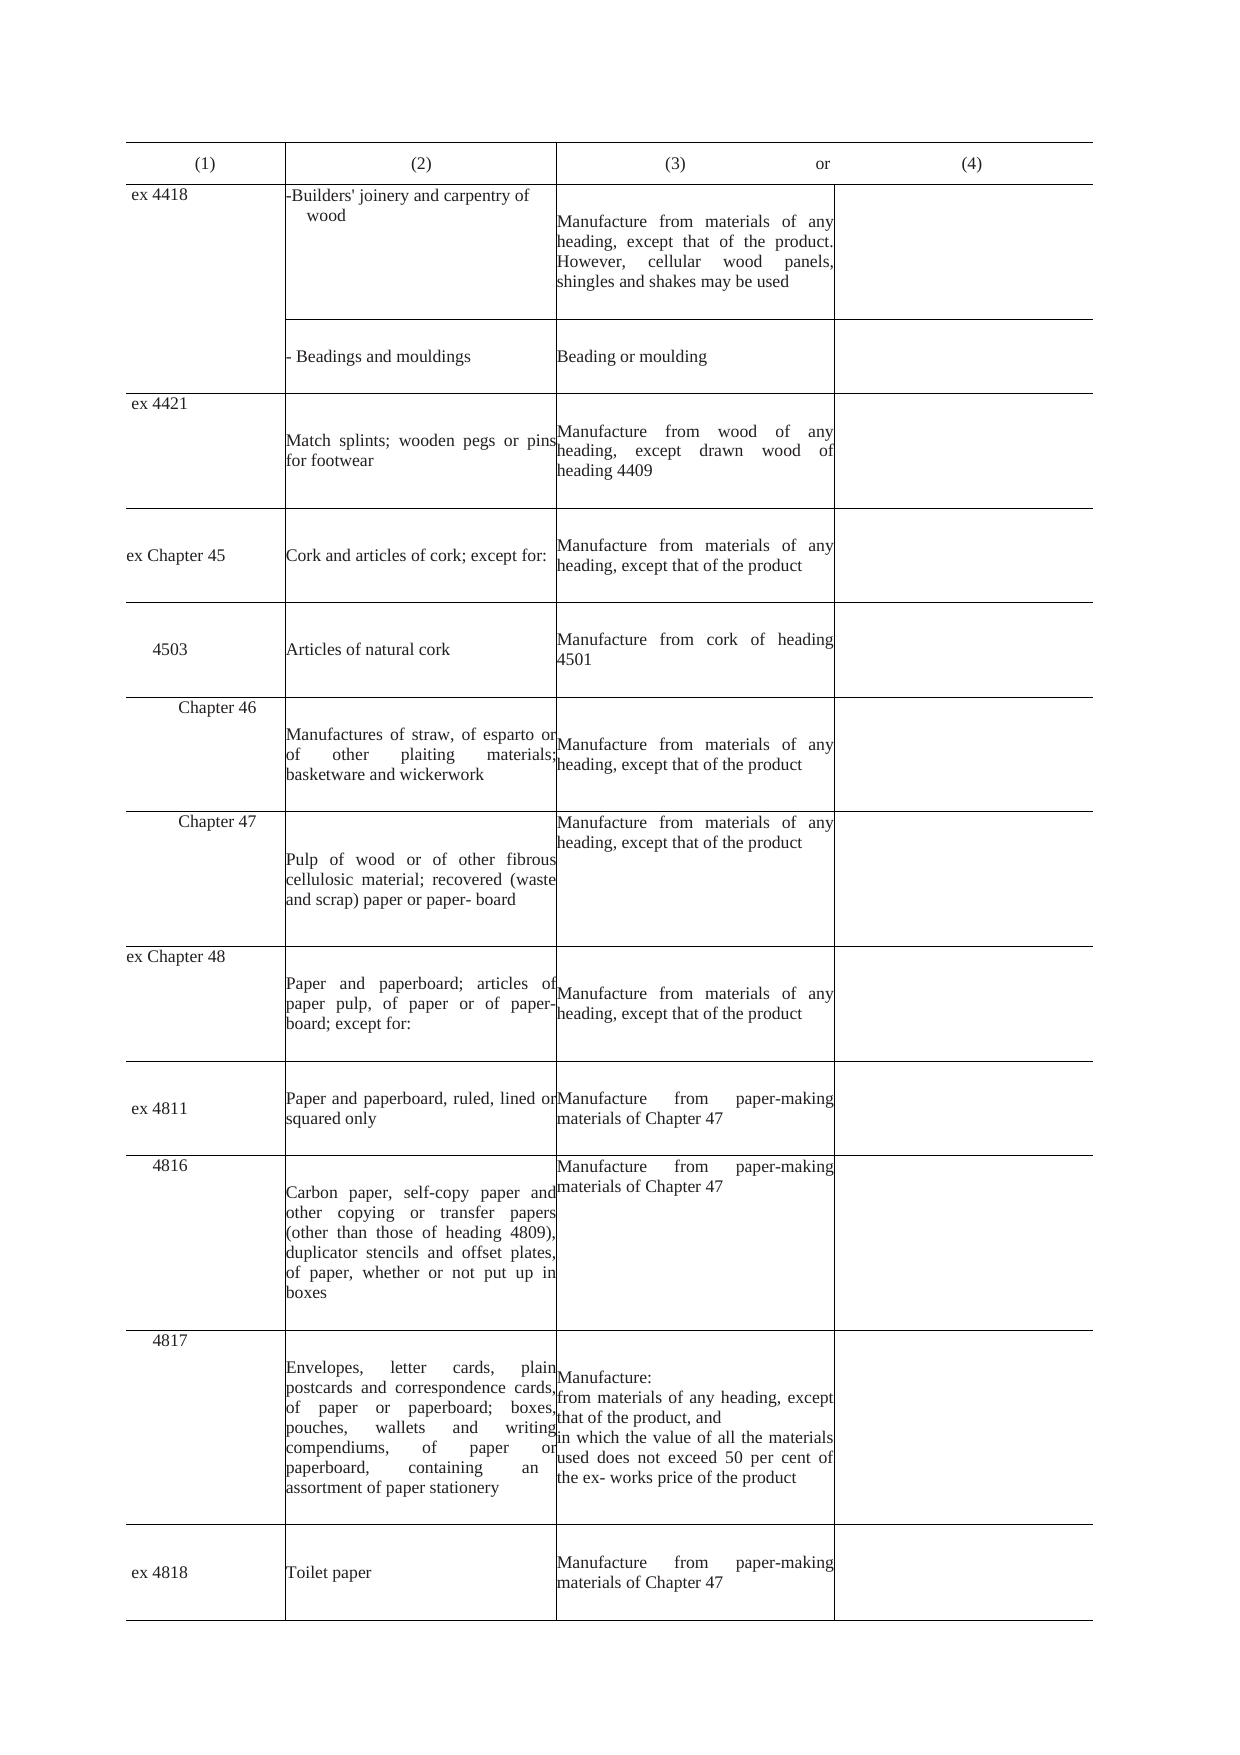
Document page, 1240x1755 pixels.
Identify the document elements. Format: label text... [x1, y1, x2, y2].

table_cell Manufacture from materials of any heading, except that of the product [557, 698, 834, 811]
table_cell Chapter 46 [126, 698, 285, 811]
table_cell ex 4818 [126, 1525, 285, 1619]
table_cell -Builders' joinery and carpentry of wood [286, 185, 556, 319]
table_cell Manufacture from materials of any heading, except that of the product [557, 509, 834, 602]
table_header (1) [126, 143, 285, 184]
table_cell Manufacture from paper-making materials of Chapter 47 [557, 1156, 834, 1329]
table_cell Manufacture from materials of any heading, except that of the product. However, cellular wood panels, shingles and shakes may be used [557, 185, 834, 319]
table_header (3) or (4) [557, 143, 1093, 184]
table_cell 4817 [126, 1331, 285, 1524]
table_cell [835, 1331, 1093, 1524]
table_cell Chapter 47 [126, 812, 285, 946]
table_cell [835, 698, 1093, 811]
table_cell Manufacture from paper-making materials of Chapter 47 [557, 1062, 834, 1155]
table_cell 4816 [126, 1156, 285, 1329]
table_cell [835, 509, 1093, 602]
table_cell Paper and paperboard, ruled, lined or squared only [286, 1062, 556, 1155]
table_cell Toilet paper [286, 1525, 556, 1619]
table_cell ex Chapter 45 [126, 509, 285, 602]
table_cell - Beadings and mouldings [286, 320, 556, 393]
table_cell Manufacture from materials of any heading, except that of the product [557, 947, 834, 1061]
table_cell ex Chapter 48 [126, 947, 285, 1061]
table_cell Carbon paper, self-copy paper and other copying or transfer papers (other than those of heading 4809), duplicator stencils and offset plates, of paper, whether or not put up in boxes [286, 1156, 556, 1329]
table_cell [835, 320, 1093, 393]
table_cell Articles of natural cork [286, 603, 556, 697]
table_cell Match splints; wooden pegs or pins for footwear [286, 394, 556, 508]
table_cell Paper and paperboard; articles of paper pulp, of paper or of paper- board; except for: [286, 947, 556, 1061]
table_cell Cork and articles of cork; except for: [286, 509, 556, 602]
table_cell Manufacture from wood of any heading, except drawn wood of heading 4409 [557, 394, 834, 508]
table_cell ex 4418 [126, 185, 285, 393]
table_cell [835, 812, 1093, 946]
table_cell Manufacture from materials of any heading, except that of the product [557, 812, 834, 946]
table_cell Manufactures of straw, of esparto or of other plaiting materials; basketware and wickerwork [286, 698, 556, 811]
table_cell 4503 [126, 603, 285, 697]
table_cell [835, 394, 1093, 508]
table_cell [835, 1525, 1093, 1619]
table_cell [835, 947, 1093, 1061]
table_cell Pulp of wood or of other fibrous cellulosic material; recovered (waste and scrap) paper or paper- board [286, 812, 556, 946]
table_cell [835, 1062, 1093, 1155]
table_cell ex 4811 [126, 1062, 285, 1155]
table_header (2) [286, 143, 556, 184]
table_cell Manufacture from paper-making materials of Chapter 47 [557, 1525, 834, 1619]
table_cell Beading or moulding [557, 320, 834, 393]
table_cell Manufacture: from materials of any heading, except that of the product, and in which the value of all the materials used does not exceed 50 per cent of the ex- works price of the product [557, 1331, 834, 1524]
table_cell [835, 1156, 1093, 1329]
table_cell ex 4421 [126, 394, 285, 508]
table_cell [835, 603, 1093, 697]
table_cell Manufacture from cork of heading 4501 [557, 603, 834, 697]
table_cell Envelopes, letter cards, plain postcards and correspondence cards, of paper or paperboard; boxes, pouches, wallets and writing compendiums, of paper or paperboard, containing an assortment of paper stationery [286, 1331, 556, 1524]
table_cell [835, 185, 1093, 319]
